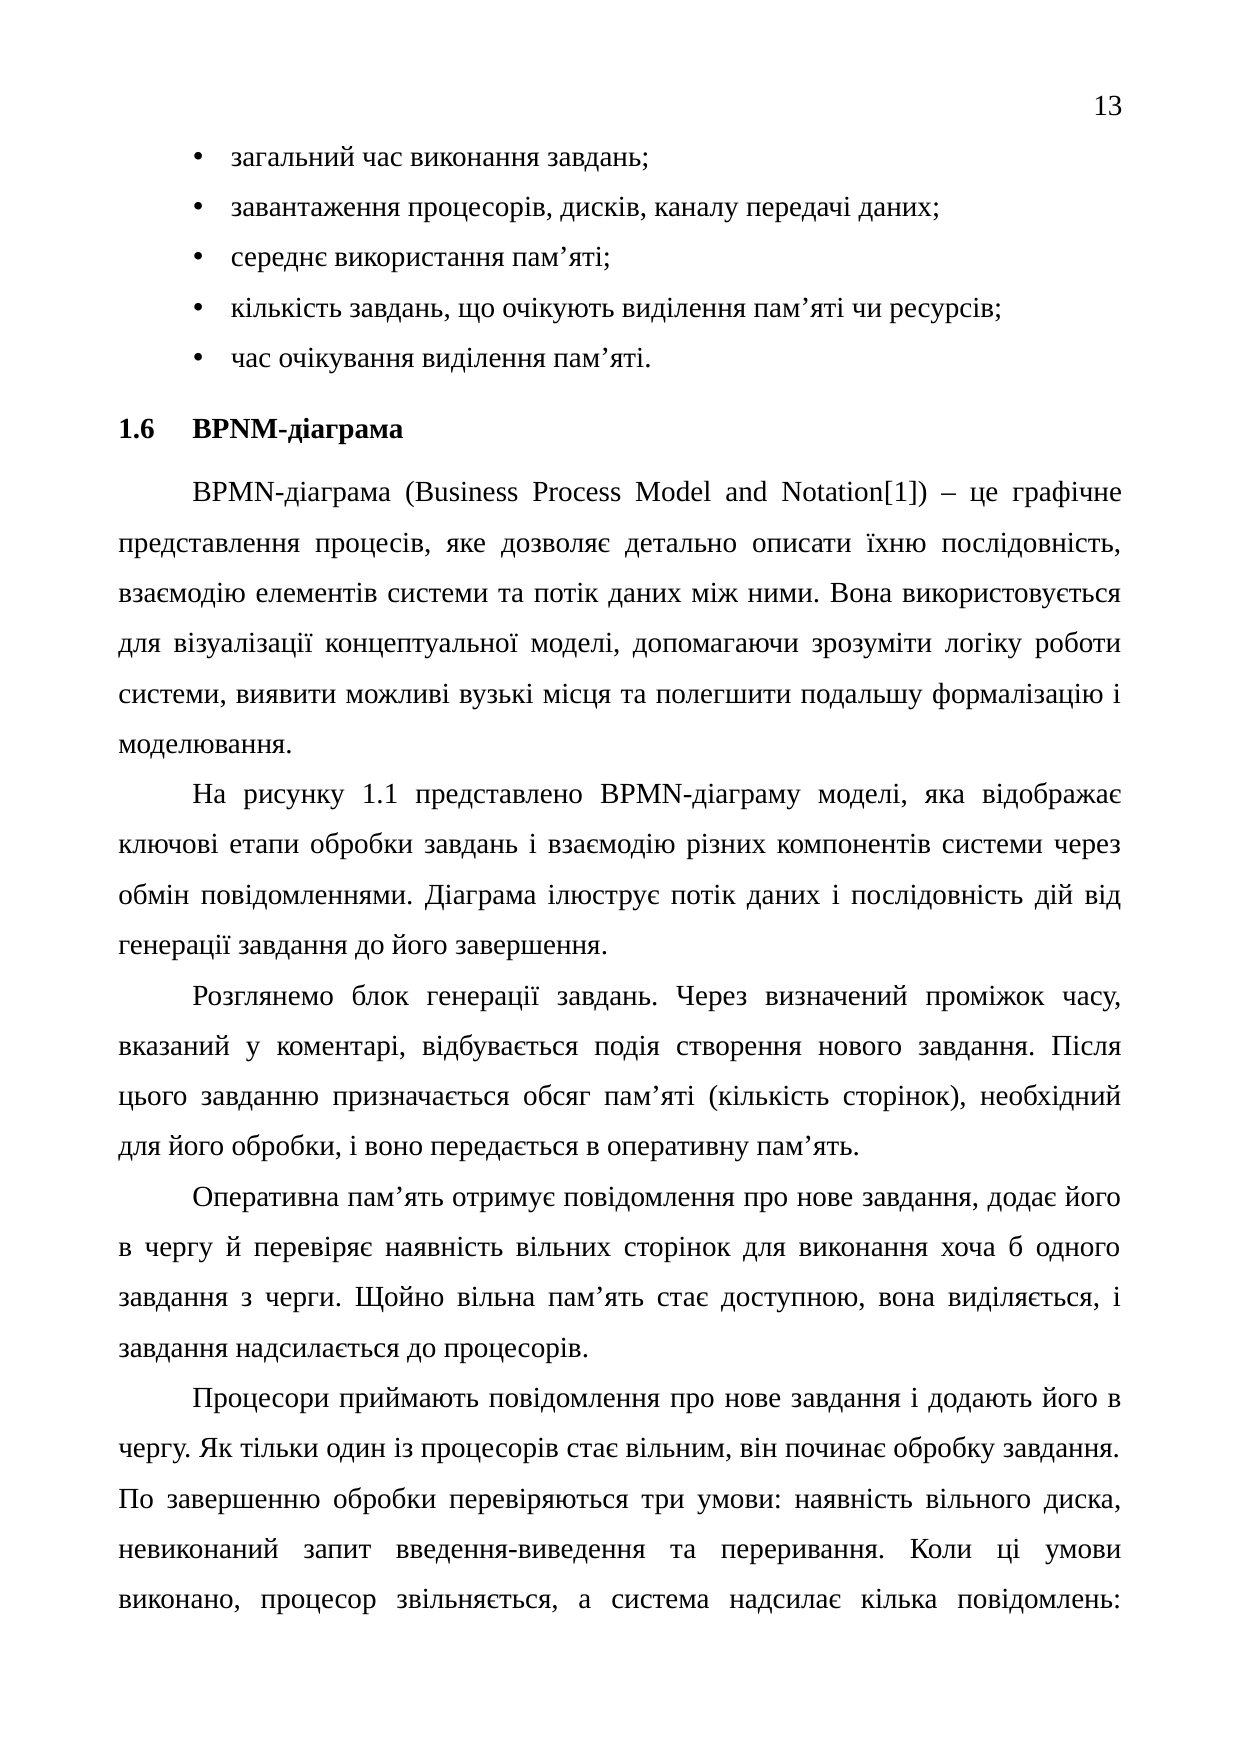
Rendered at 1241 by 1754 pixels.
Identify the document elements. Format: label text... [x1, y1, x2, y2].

text Процесори приймають повідомлення про нове завдання і додають його в чергу. Як тільки один із процесорів стає вільним, він починає обробку завдання. По завершенню обробки перевіряються три умови: наявність вільного диска, невиконаний запит введення-виведення та переривання. Коли ці умови виконано, процесор звільняється, а система надсилає кілька повідомлень: [118, 1380, 1122, 1615]
list загальний час виконання завдань; [193, 139, 1122, 172]
text BPMN-діаграма (Business Process Model and Notation[1]) – це графічне представлення процесів, яке дозволяє детально описати їхню послідовність, взаємодію елементів системи та потік даних між ними. Вона використовується для візуалізації концептуальної моделі, допомагаючи зрозуміти логіку роботи системи, виявити можливі вузькі місця та полегшити подальшу формалізацію і моделювання. [118, 474, 1122, 759]
list кількість завдань, що очікують виділення пам’яті чи ресурсів; [193, 290, 1122, 324]
list час очікування виділення пам’яті. [193, 340, 1122, 374]
subtitle BPNM-діаграма [118, 412, 1122, 445]
list середнє використання пам’яті; [193, 239, 1122, 273]
text На рисунку 1.1 представлено BPMN-діаграму моделі, яка відображає ключові етапи обробки завдань і взаємодію різних компонентів системи через обмін повідомленнями. Діаграма ілюструє потік даних і послідовність дій від генерації завдання до його завершення. [118, 776, 1122, 961]
text Розглянемо блок генерації завдань. Через визначений проміжок часу, вказаний у коментарі, відбувається подія створення нового завдання. Після цього завданню призначається обсяг пам’яті (кількість сторінок), необхідний для його обробки, і воно передається в оперативну пам’ять. [118, 978, 1122, 1162]
text Оперативна пам’ять отримує повідомлення про нове завдання, додає його в чергу й перевіряє наявність вільних сторінок для виконання хоча б одного завдання з черги. Щойно вільна пам’ять стає доступною, вона виділяється, і завдання надсилається до процесорів. [118, 1179, 1122, 1363]
list завантаження процесорів, дисків, каналу передачі даних; [193, 189, 1122, 223]
